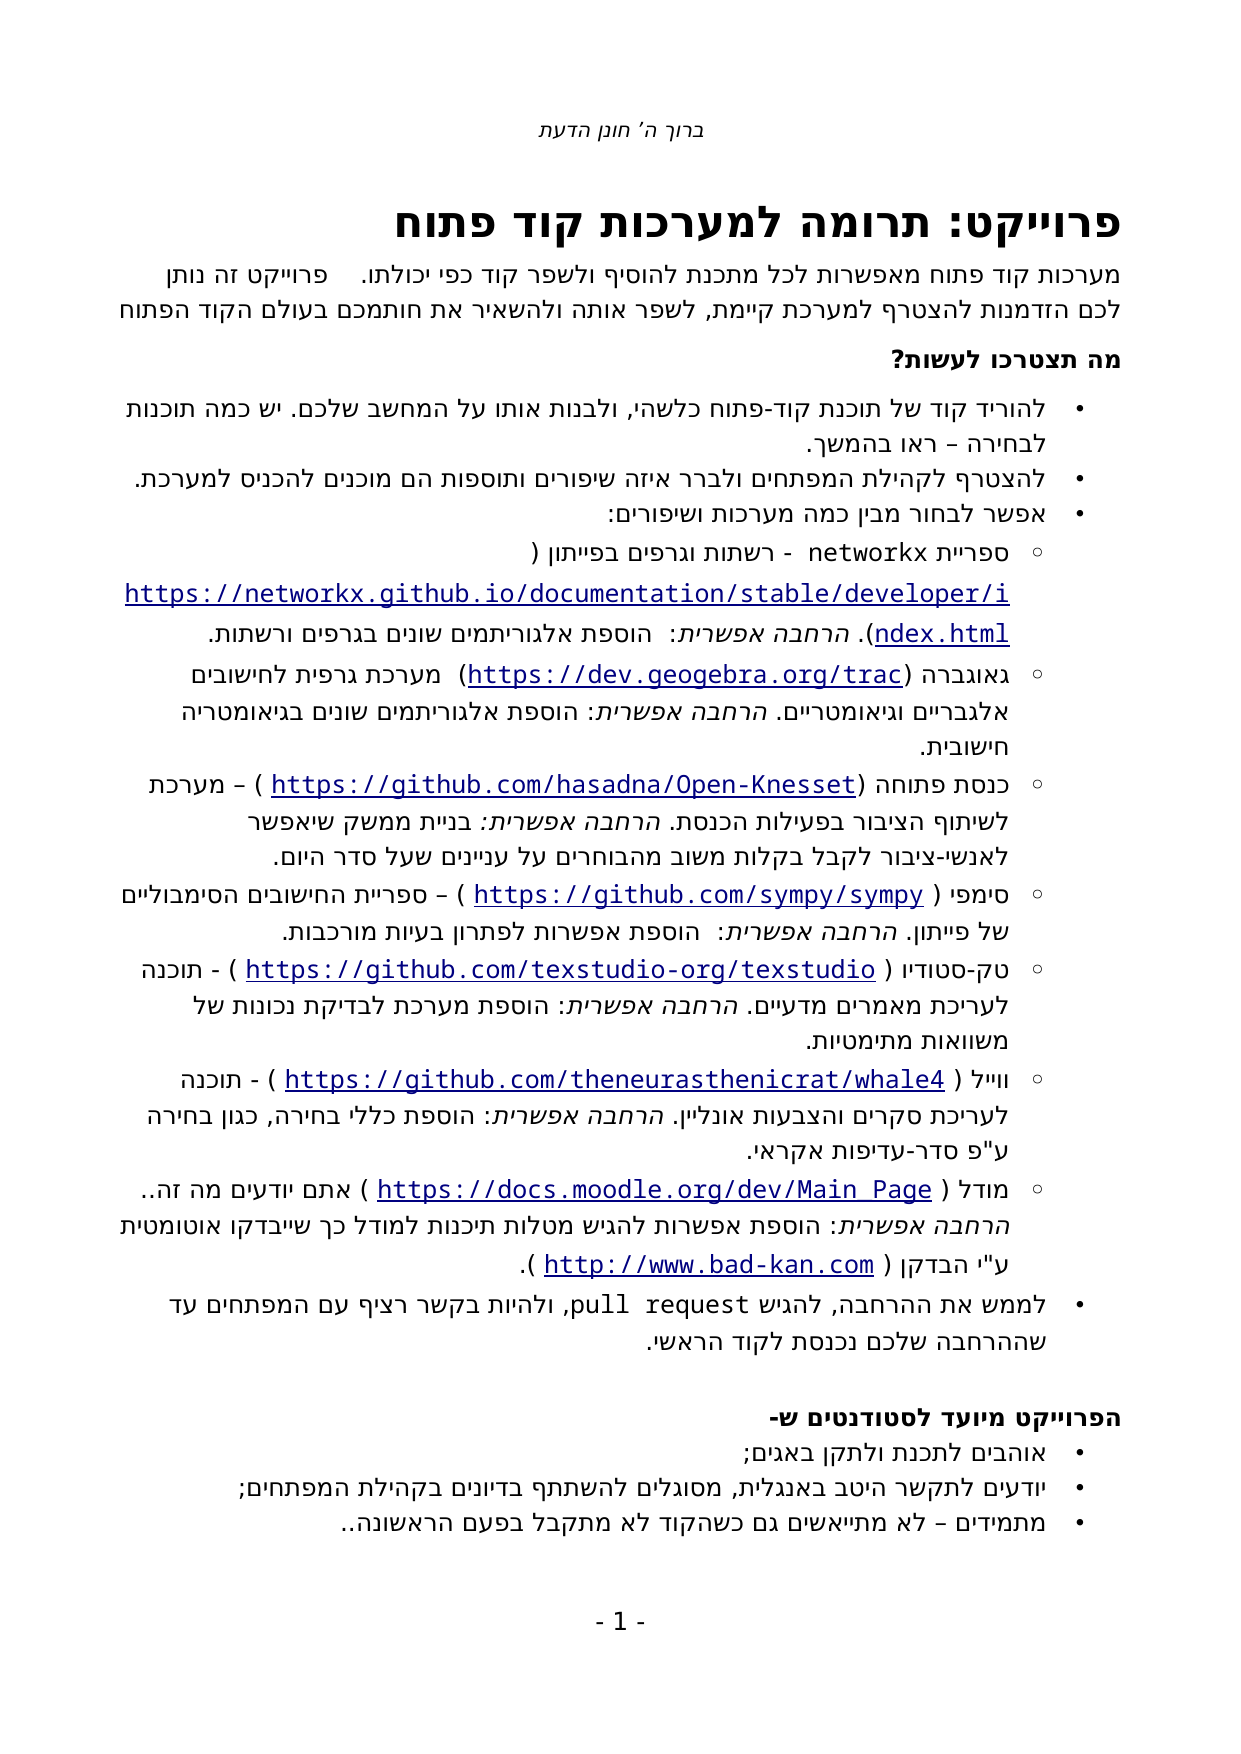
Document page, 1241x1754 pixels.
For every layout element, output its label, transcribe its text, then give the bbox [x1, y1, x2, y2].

list טק-סטודיו ( https://github.com/texstudio-org/texstudio ) - תוכנה לעריכת מאמרים מדעיים. הרחבה אפשרית: הוספת מערכת לבדיקת נכונות של משוואות מתימטיות. [118, 952, 1047, 1056]
list כנסת פתוחה (https://github.com/hasadna/Open-Knesset ) – מערכת לשיתוף הציבור בפעילות הכנסת. הרחבה אפשרית: בניית ממשק שיאפשר לאנשי-ציבור לקבל בקלות משוב מהבוחרים על עניינים שעל סדר היום. [118, 767, 1047, 871]
list ווייל ( https://github.com/theneurasthenicrat/whale4 ) - תוכנה לעריכת סקרים והצבעות אונליין. הרחבה אפשרית: הוספת כללי בחירה, כגון בחירה ע"פ סדר-עדיפות אקראי. [118, 1062, 1047, 1166]
list להצטרף לקהילת המפתחים ולברר איזה שיפורים ותוספות הם מוכנים להכניס למערכת. [118, 464, 1084, 494]
subtitle פרוייקט: תרומה למערכות קוד פתוח [118, 197, 1122, 248]
list סימפי ( https://github.com/sympy/sympy ) – ספריית החישובים הסימבוליים של פייתון. הרחבה אפשרית: הוספת אפשרות לפתרון בעיות מורכבות. [118, 877, 1047, 946]
list מתמידים – לא מתייאשים גם כשהקוד לא מתקבל בפעם הראשונה.. [118, 1508, 1084, 1537]
text מערכות קוד פתוח מאפשרות לכל מתכנת להוסיף ולשפר קוד כפי יכולתו. פרוייקט זה נותן לכם הזדמנות להצטרף למערכת קיימת, לשפר אותה ולהשאיר את חותמכם בעולם הקוד הפתוח [118, 260, 1122, 324]
text מה תצטרכו לעשות? [118, 345, 1122, 374]
list מודל ( https://docs.moodle.org/dev/Main_Page ) אתם יודעים מה זה.. הרחבה אפשרית: הוספת אפשרות להגיש מטלות תיכנות למודל כך שייבדקו אוטומטית ע"י הבדקן ( http://www.bad-kan.com ). [118, 1171, 1047, 1280]
list ספריית networkx - רשתות וגרפים בפייתון (https://networkx.github.io/documentation/stable/developer/index.html). הרחבה אפשרית: הוספת אלגוריתמים שונים בגרפים ורשתות. [118, 534, 1047, 650]
text הפרוייקט מיועד לסטודנטים ש- [118, 1403, 1122, 1432]
list יודעים לתקשר היטב באנגלית, מסוגלים להשתתף בדיונים בקהילת המפתחים; [118, 1473, 1084, 1502]
list גאוגברה (https://dev.geogebra.org/trac) מערכת גרפית לחישובים אלגבריים וגיאומטריים. הרחבה אפשרית: הוספת אלגוריתמים שונים בגיאומטריה חישובית. [118, 657, 1047, 761]
list להוריד קוד של תוכנת קוד-פתוח כלשהי, ולבנות אותו על המחשב שלכם. יש כמה תוכנות לבחירה – ראו בהמשך. [118, 394, 1084, 459]
list לממש את ההרחבה, להגיש pull request, ולהיות בקשר רציף עם המפתחים עד שההרחבה שלכם נכנסת לקוד הראשי. [118, 1287, 1084, 1356]
list אוהבים לתכנת ולתקן באגים; [118, 1438, 1084, 1467]
list אפשר לבחור מבין כמה מערכות ושיפורים: [118, 499, 1084, 529]
